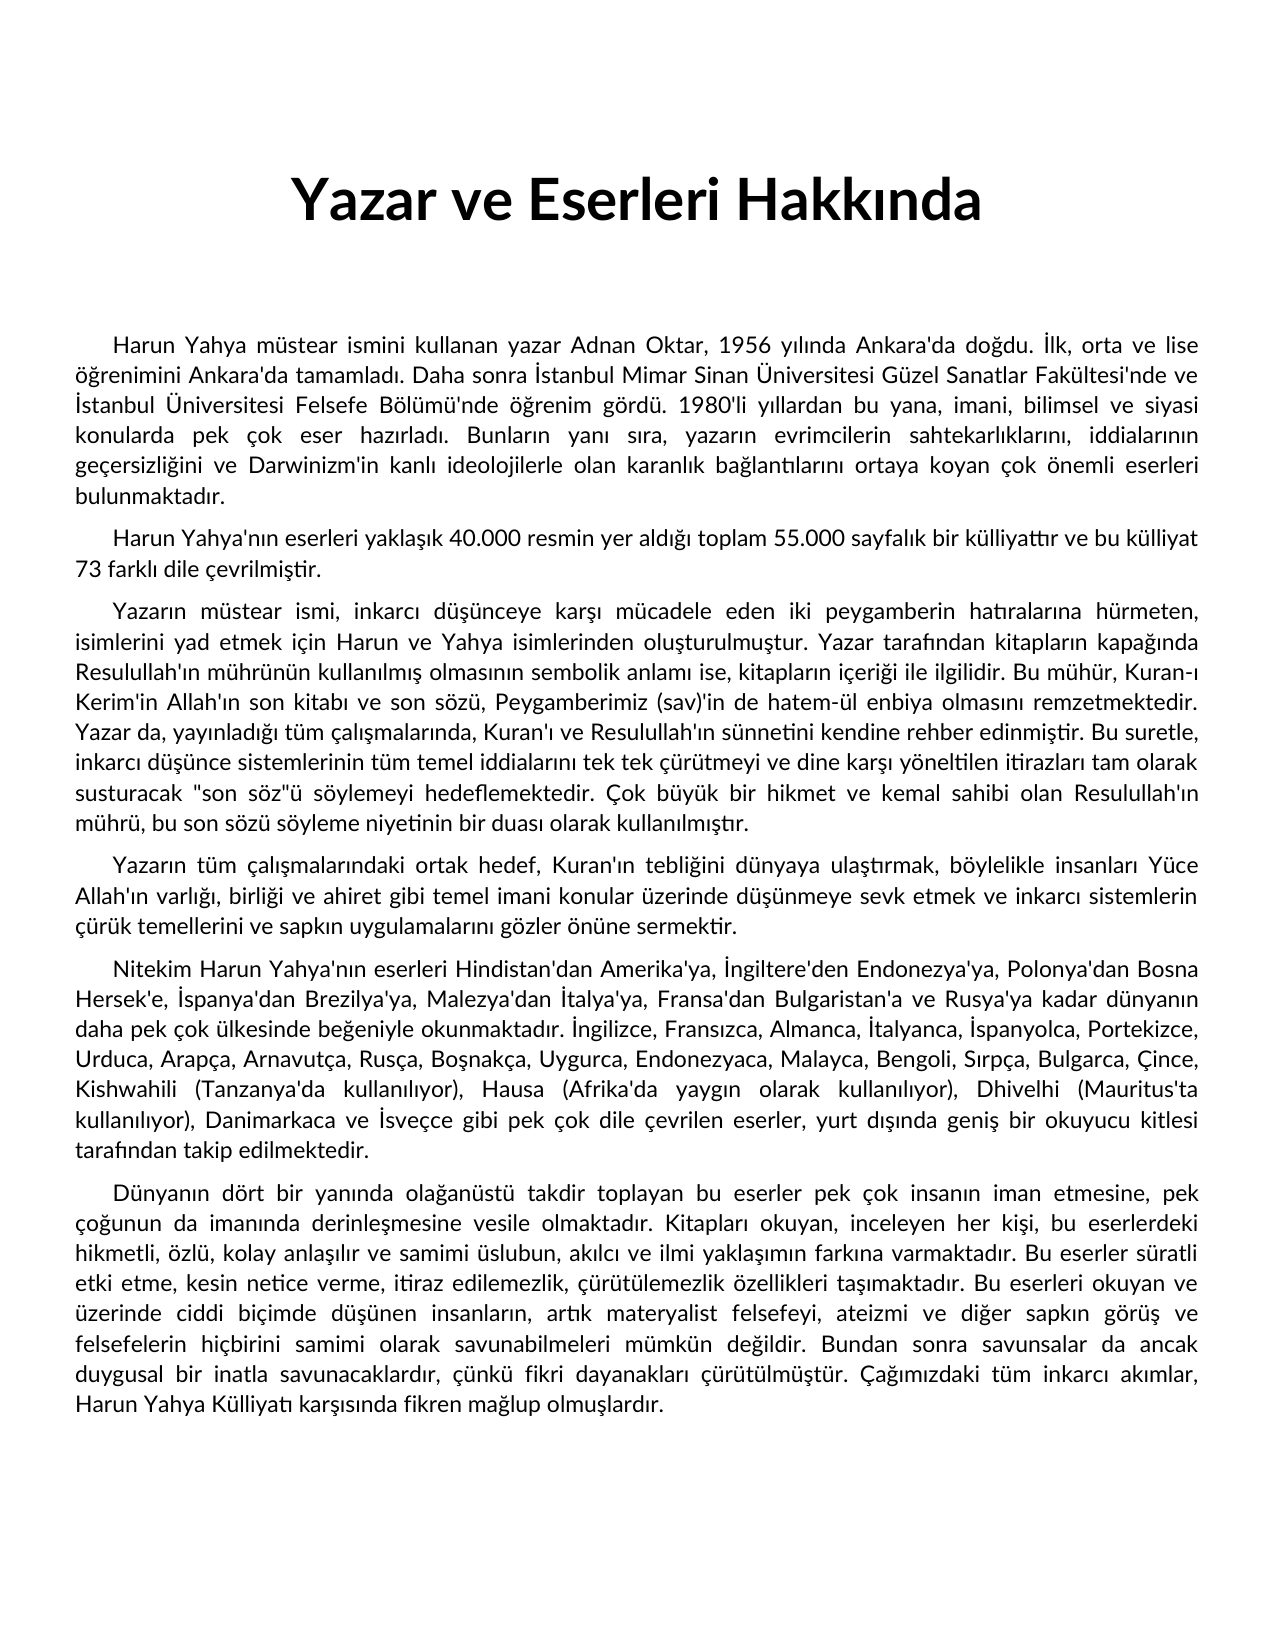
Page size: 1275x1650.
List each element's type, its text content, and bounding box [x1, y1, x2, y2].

text Yazarın tüm çalışmalarındaki ortak hedef, Kuran'ın tebliğini dünyaya ulaştırmak, böylelikle insanları Yüce Allah'ın varlığı, birliği ve ahiret gibi temel imani konular üzerinde düşünmeye sevk etmek ve inkarcı sistemlerin çürük temellerini ve sapkın uygulamalarını gözler önüne sermektir. [75, 851, 1200, 939]
text Yazarın müstear ismi, inkarcı düşünceye karşı mücadele eden iki peygamberin hatıralarına hürmeten, isimlerini yad etmek için Harun ve Yahya isimlerinden oluşturulmuştur. Yazar tarafından kitapların kapağında Resulullah'ın mührünün kullanılmış olmasının sembolik anlamı ise, kitapların içeriği ile ilgilidir. Bu mühür, Kuran-ı Kerim'in Allah'ın son kitabı ve son sözü, Peygamberimiz (sav)'in de hatem-ül enbiya olmasını remzetmektedir. Yazar da, yayınladığı tüm çalışmalarında, Kuran'ı ve Resulullah'ın sünnetini kendine rehber edinmiştir. Bu suretle, inkarcı düşünce sistemlerinin tüm temel iddialarını tek tek çürütmeyi ve dine karşı yöneltilen itirazları tam olarak susturacak "son söz"ü söylemeyi hedeflemektedir. Çok büyük bir hikmet ve kemal sahibi olan Resulullah'ın mührü, bu son sözü söyleme niyetinin bir duası olarak kullanılmıştır. [75, 597, 1200, 836]
subtitle Yazar ve Eserleri Hakkında [75, 162, 1200, 232]
text Harun Yahya'nın eserleri yaklaşık 40.000 resmin yer aldığı toplam 55.000 sayfalık bir külliyattır ve bu külliyat 73 farklı dile çevrilmiştir. [75, 524, 1200, 582]
text Nitekim Harun Yahya'nın eserleri Hindistan'dan Amerika'ya, İngiltere'den Endonezya'ya, Polonya'dan Bosna Hersek'e, İspanya'dan Brezilya'ya, Malezya'dan İtalya'ya, Fransa'dan Bulgaristan'a ve Rusya'ya kadar dünyanın daha pek çok ülkesinde beğeniyle okunmaktadır. İngilizce, Fransızca, Almanca, İtalyanca, İspanyolca, Portekizce, Urduca, Arapça, Arnavutça, Rusça, Boşnakça, Uygurca, Endonezyaca, Malayca, Bengoli, Sırpça, Bulgarca, Çince, Kishwahili (Tanzanya'da kullanılıyor), Hausa (Afrika'da yaygın olarak kullanılıyor), Dhivelhi (Mauritus'ta kullanılıyor), Danimarkaca ve İsveçce gibi pek çok dile çevrilen eserler, yurt dışında geniş bir okuyucu kitlesi tarafından takip edilmektedir. [75, 954, 1200, 1163]
text Dünyanın dört bir yanında olağanüstü takdir toplayan bu eserler pek çok insanın iman etmesine, pek çoğunun da imanında derinleşmesine vesile olmaktadır. Kitapları okuyan, inceleyen her kişi, bu eserlerdeki hikmetli, özlü, kolay anlaşılır ve samimi üslubun, akılcı ve ilmi yaklaşımın farkına varmaktadır. Bu eserler süratli etki etme, kesin netice verme, itiraz edilemezlik, çürütülemezlik özellikleri taşımaktadır. Bu eserleri okuyan ve üzerinde ciddi biçimde düşünen insanların, artık materyalist felsefeyi, ateizmi ve diğer sapkın görüş ve felsefelerin hiçbirini samimi olarak savunabilmeleri mümkün değildir. Bundan sonra savunsalar da ancak duygusal bir inatla savunacaklardır, çünkü fikri dayanakları çürütülmüştür. Çağımızdaki tüm inkarcı akımlar, Harun Yahya Külliyatı karşısında fikren mağlup olmuşlardır. [75, 1178, 1200, 1417]
text Harun Yahya müstear ismini kullanan yazar Adnan Oktar, 1956 yılında Ankara'da doğdu. İlk, orta ve lise öğrenimini Ankara'da tamamladı. Daha sonra İstanbul Mimar Sinan Üniversitesi Güzel Sanatlar Fakültesi'nde ve İstanbul Üniversitesi Felsefe Bölümü'nde öğrenim gördü. 1980'li yıllardan bu yana, imani, bilimsel ve siyasi konularda pek çok eser hazırladı. Bunların yanı sıra, yazarın evrimcilerin sahtekarlıklarını, iddialarının geçersizliğini ve Darwinizm'in kanlı ideolojilerle olan karanlık bağlantılarını ortaya koyan çok önemli eserleri bulunmaktadır. [75, 330, 1200, 509]
